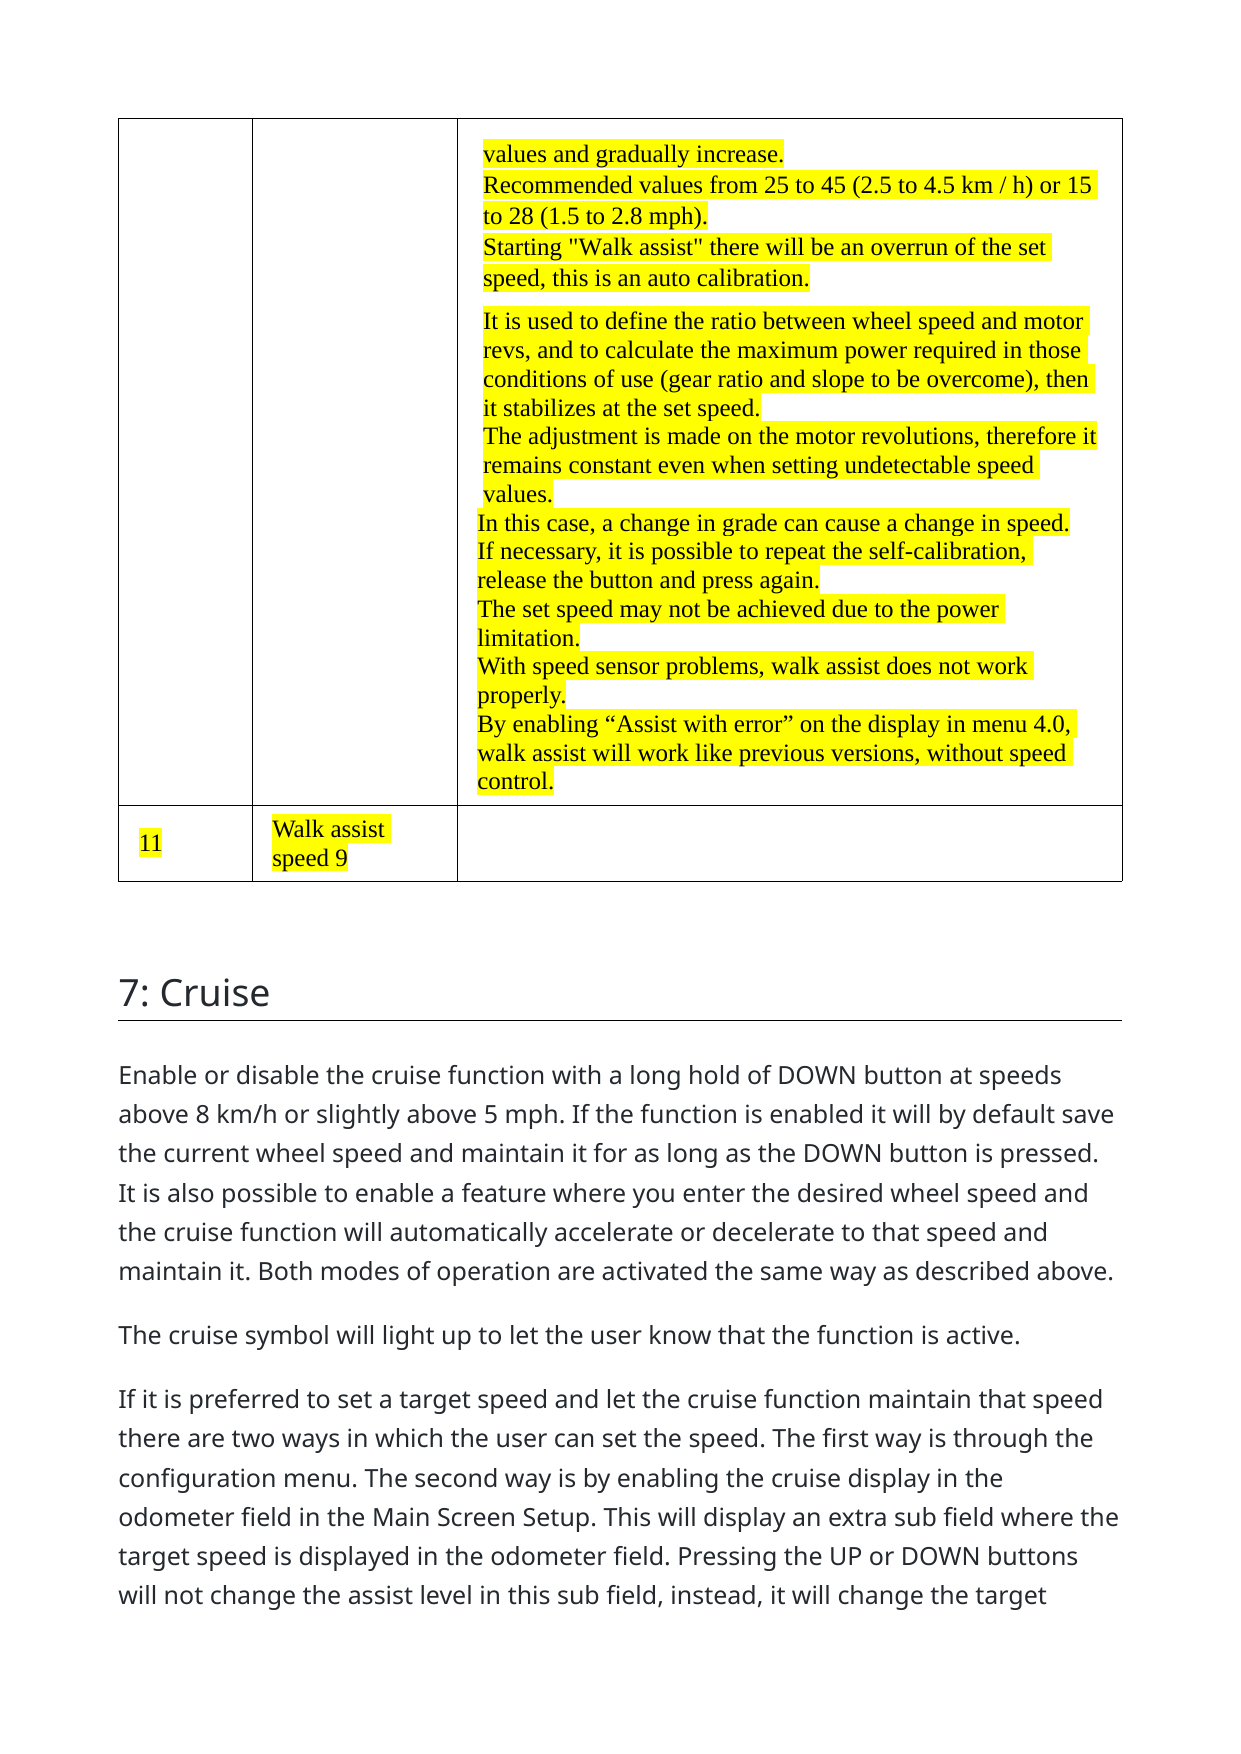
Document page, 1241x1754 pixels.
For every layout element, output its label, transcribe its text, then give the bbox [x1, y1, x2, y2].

text The cruise symbol will light up to let the user know that the function is active. [118, 1318, 1122, 1352]
table_cell [119, 119, 252, 804]
subtitle 7: Cruise [118, 966, 1122, 1020]
table_cell [458, 806, 1122, 881]
text Enable or disable the cruise function with a long hold of DOWN button at speeds above 8 km/h or slightly above 5 mph. If the function is enabled it will by default save the current wheel speed and maintain it for as long as the DOWN button is pressed. It is also possible to enable a feature where you enter the desired wheel speed and the cruise function will automatically accelerate or decelerate to that speed and maintain it. Both modes of operation are activated the same way as described above. [118, 1058, 1122, 1288]
table_cell values ​​and gradually increase. Recommended values ​​from 25 to 45 (2.5 to 4.5 km / h) or 15 to 28 (1.5 to 2.8 mph). Starting "Walk assist" there will be an overrun of the set speed, this is an auto calibration. It is used to define the ratio between wheel speed and motor revs, and to calculate the maximum power required in those conditions of use (gear ratio and slope to be overcome), then it stabilizes at the set speed. The adjustment is made on the motor revolutions, therefore it remains constant even when setting undetectable speed values. In this case, a change in grade can cause a change in speed. If necessary, it is possible to repeat the self-calibration, release the button and press again. The set speed may not be achieved due to the power limitation. With speed sensor problems, walk assist does not work properly. By enabling “Assist with error” on the display in menu 4.0, walk assist will work like previous versions, without speed control. [458, 119, 1122, 804]
table_cell [253, 119, 457, 804]
table_cell Walk assist speed 9 [253, 806, 457, 881]
table_cell 11 [119, 806, 252, 881]
text If it is preferred to set a target speed and let the cruise function maintain that speed there are two ways in which the user can set the speed. The first way is through the configuration menu. The second way is by enabling the cruise display in the odometer field in the Main Screen Setup. This will display an extra sub field where the target speed is displayed in the odometer field. Pressing the UP or DOWN buttons will not change the assist level in this sub field, instead, it will change the target [118, 1382, 1122, 1612]
